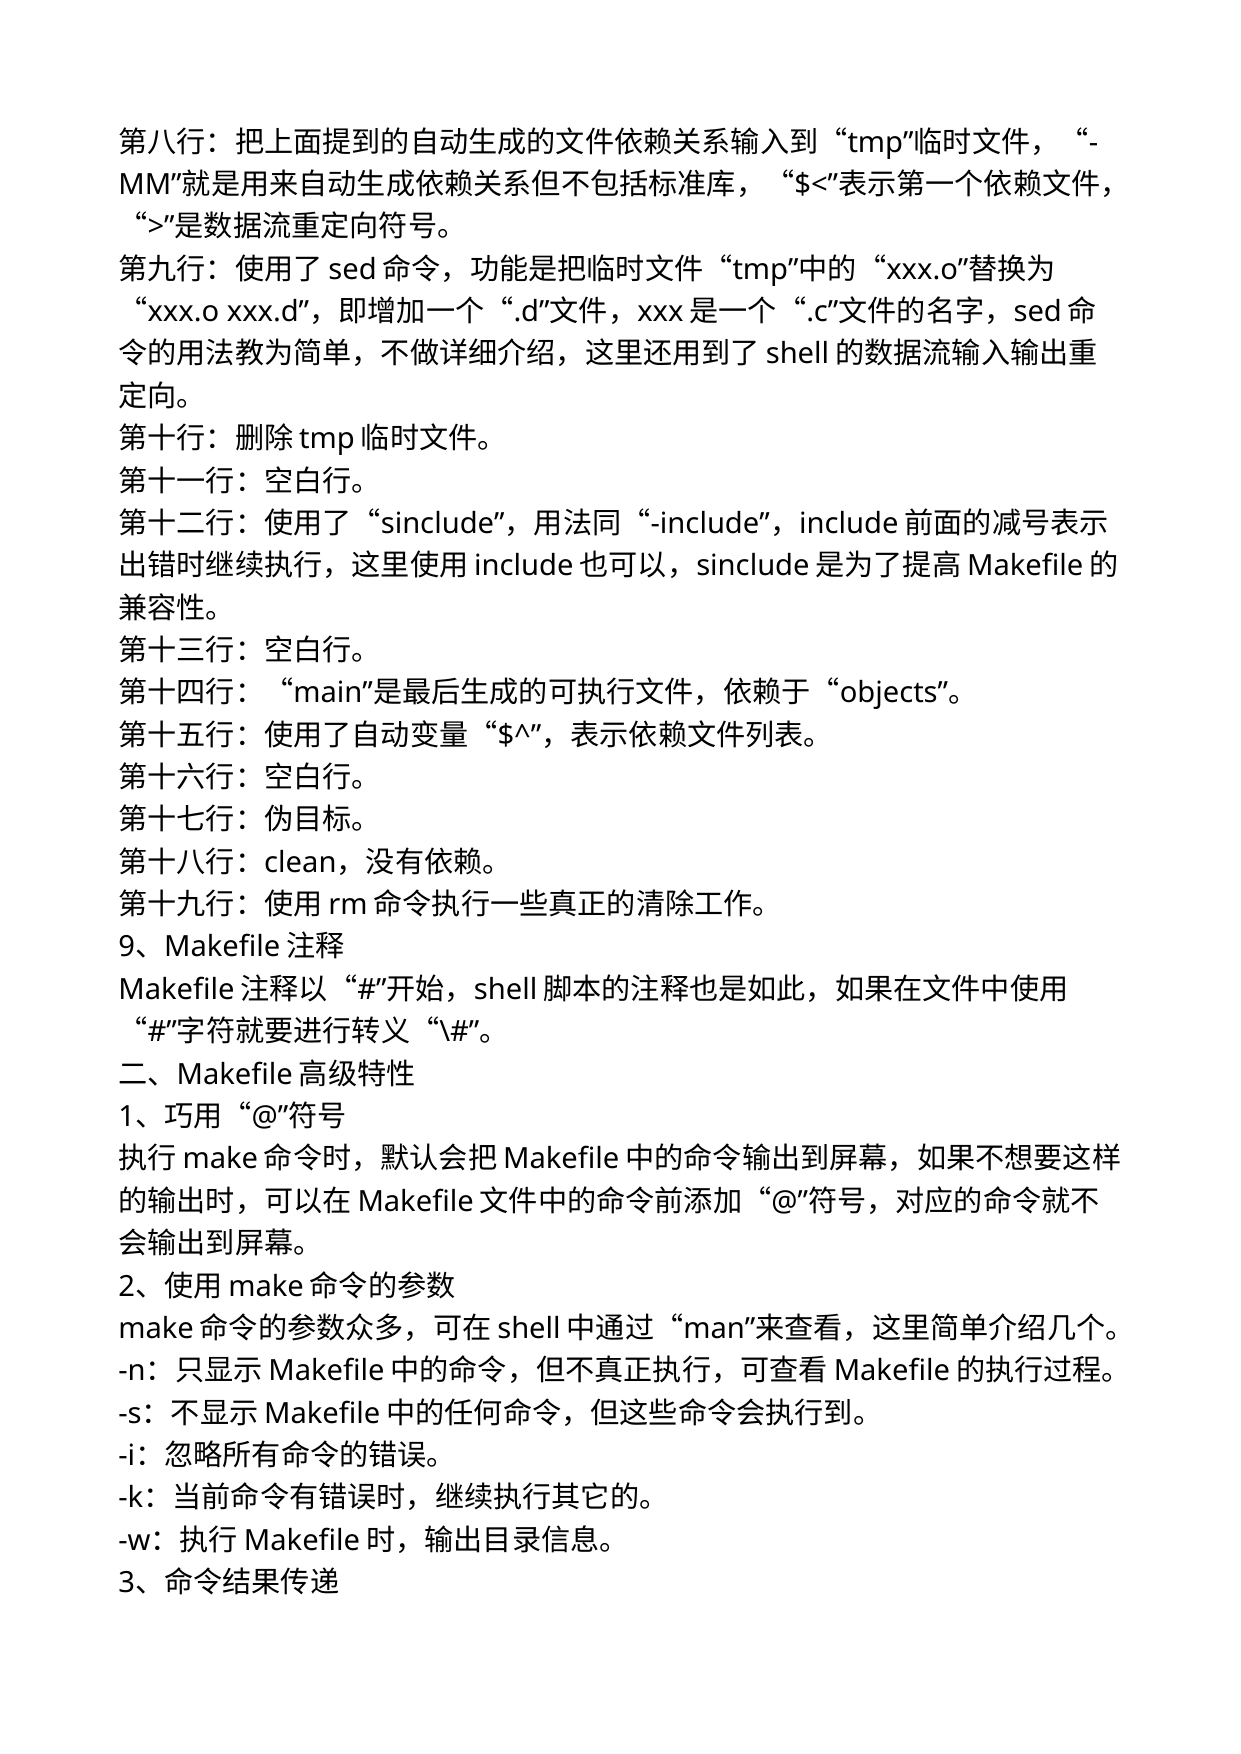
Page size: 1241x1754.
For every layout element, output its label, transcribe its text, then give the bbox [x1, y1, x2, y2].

text Makefile注释以“#”开始，shell脚本的注释也是如此，如果在文件中使用“#”字符就要进行转义“\#”。 [118, 965, 1122, 1050]
text 1、巧用“@”符号 [118, 1093, 1122, 1135]
text 第十八行：clean，没有依赖。 [118, 838, 1122, 881]
text 3、命令结果传递 [118, 1559, 1122, 1601]
text 第十九行：使用rm命令执行一些真正的清除工作。 [118, 881, 1122, 923]
text 第十一行：空白行。 [118, 457, 1122, 499]
text -k：当前命令有错误时，继续执行其它的。 [118, 1474, 1122, 1516]
text 第十七行：伪目标。 [118, 796, 1122, 838]
text make命令的参数众多，可在shell中通过“man”来查看，这里简单介绍几个。 [118, 1304, 1122, 1347]
text 第十五行：使用了自动变量“$^”，表示依赖文件列表。 [118, 711, 1122, 754]
text 第十行：删除tmp临时文件。 [118, 415, 1122, 457]
text -n：只显示Makefile中的命令，但不真正执行，可查看Makefile的执行过程。 [118, 1347, 1122, 1389]
text 第十三行：空白行。 [118, 627, 1122, 669]
text 执行make命令时，默认会把Makefile中的命令输出到屏幕，如果不想要这样的输出时，可以在Makefile文件中的命令前添加“@”符号，对应的命令就不会输出到屏幕。 [118, 1135, 1122, 1262]
text 二、Makefile高级特性 [118, 1050, 1122, 1093]
text -w：执行Makefile时，输出目录信息。 [118, 1516, 1122, 1559]
text 第十四行：“main”是最后生成的可执行文件，依赖于“objects”。 [118, 669, 1122, 711]
text 第十二行：使用了“sinclude”，用法同“-include”，include前面的减号表示出错时继续执行，这里使用include也可以，sinclude是为了提高Makefile的兼容性。 [118, 499, 1122, 627]
text 9、Makefile注释 [118, 923, 1122, 965]
text 第九行：使用了sed命令，功能是把临时文件“tmp”中的“xxx.o”替换为“xxx.o xxx.d”，即增加一个“.d”文件，xxx是一个“.c”文件的名字，sed命令的用法教为简单，不做详细介绍，这里还用到了shell的数据流输入输出重定向。 [118, 245, 1122, 415]
text 第十六行：空白行。 [118, 754, 1122, 796]
text 2、使用make命令的参数 [118, 1262, 1122, 1304]
text 第八行：把上面提到的自动生成的文件依赖关系输入到“tmp”临时文件，“-MM”就是用来自动生成依赖关系但不包括标准库，“$<”表示第一个依赖文件，“>”是数据流重定向符号。 [118, 118, 1122, 245]
text -s：不显示Makefile中的任何命令，但这些命令会执行到。 [118, 1389, 1122, 1432]
text -i：忽略所有命令的错误。 [118, 1432, 1122, 1474]
